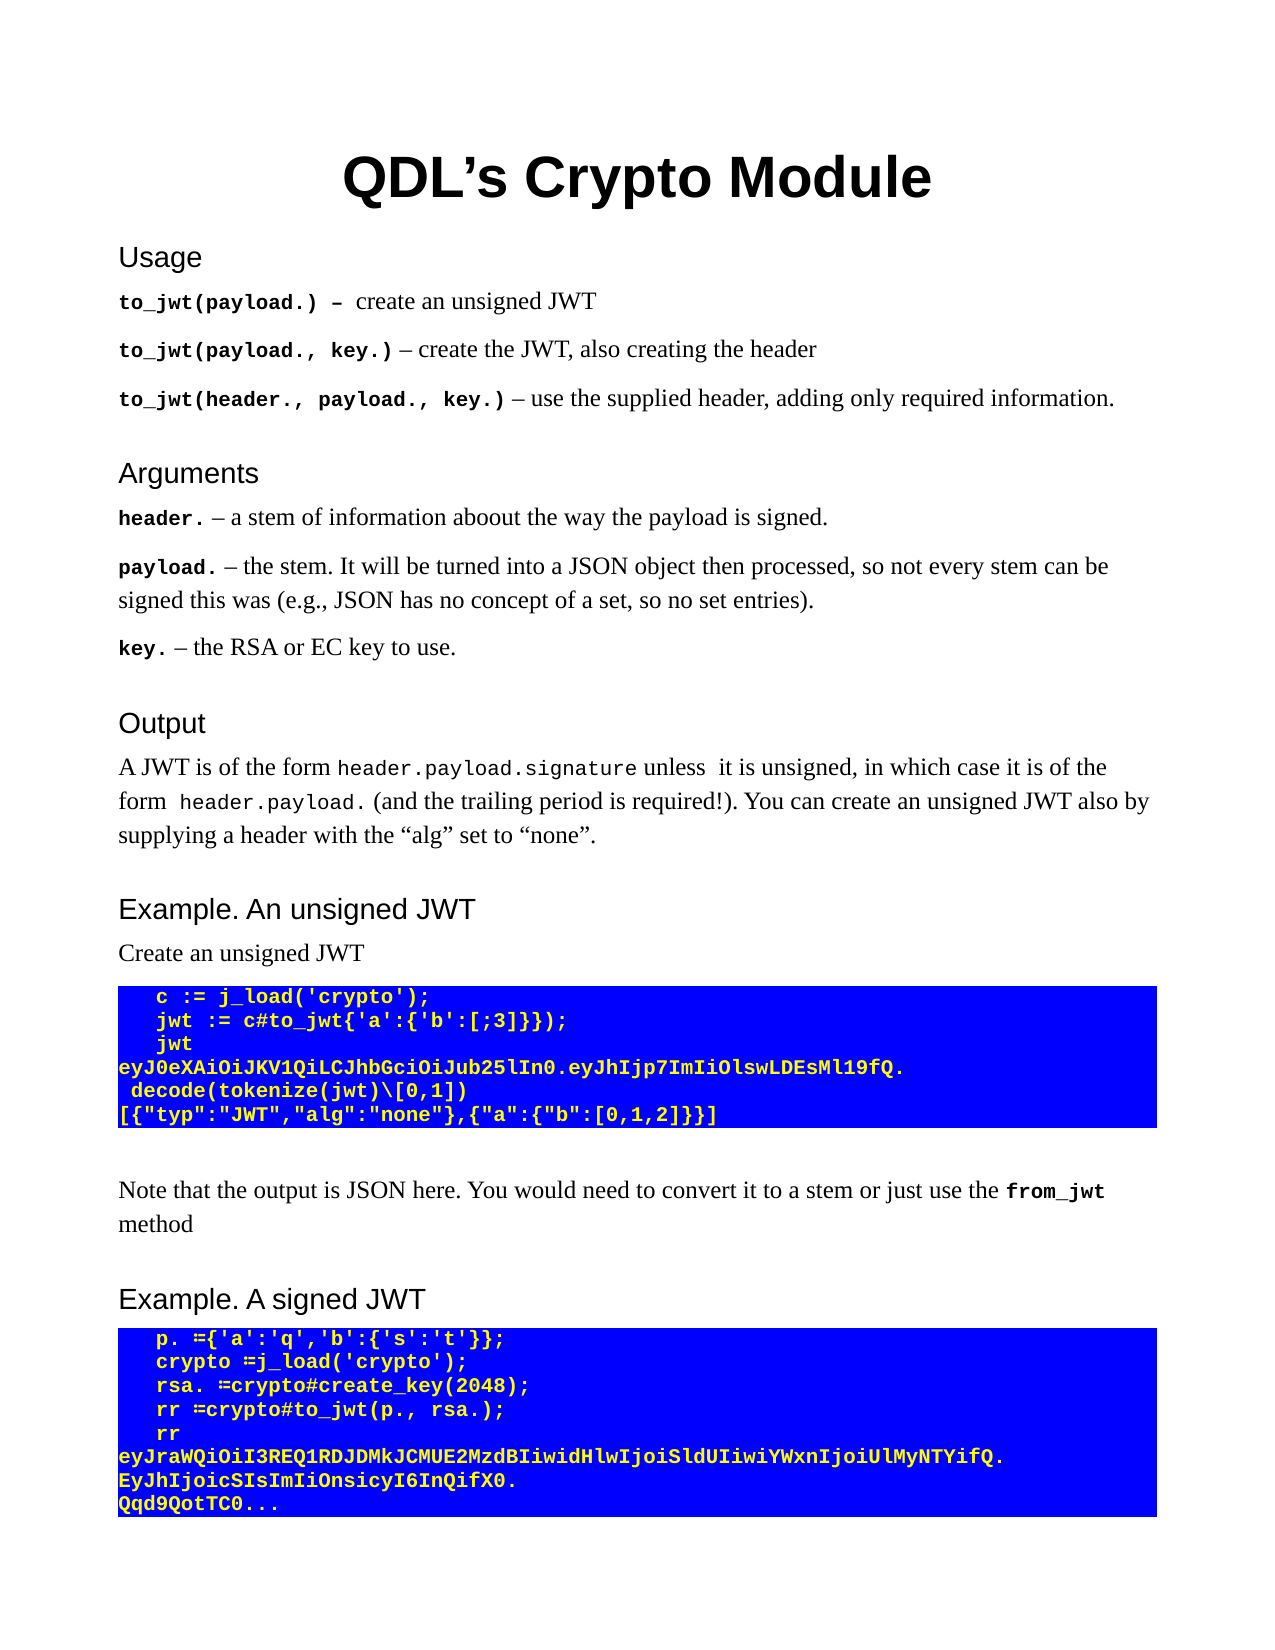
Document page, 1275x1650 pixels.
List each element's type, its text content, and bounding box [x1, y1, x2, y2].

text rsa. ≔crypto#create_key(2048); [118, 1375, 1157, 1399]
subtitle Example. A signed JWT [118, 1282, 1157, 1315]
subtitle Arguments [118, 456, 1157, 490]
text to_jwt(header., payload., key.) – use the supplied header, adding only required information. [118, 383, 1157, 412]
text rr [118, 1422, 1157, 1446]
text jwt eyJ0eXAiOiJKV1QiLCJhbGciOiJub25lIn0.eyJhIjp7ImIiOlswLDEsMl19fQ. decode(tokenize(jwt)\[0,1]) [{"typ":"JWT","alg":"none"},{"a":{"b":[0,1,2]}}] [118, 1033, 1157, 1128]
text Create an unsigned JWT [118, 938, 1157, 967]
text Qqd9QotTC0... [118, 1493, 1157, 1517]
text payload. – the stem. It will be turned into a JSON object then processed, so not every stem can be signed this was (e.g., JSON has no concept of a set, so no set entries). [118, 551, 1157, 613]
text c := j_load('crypto'); [118, 986, 1157, 1009]
text eyJraWQiOiI3REQ1RDJDMkJCMUE2MzdBIiwidHlwIjoiSldUIiwiYWxnIjoiUlMyNTYifQ. [118, 1446, 1157, 1470]
text to_jwt(payload., key.) – create the JWT, also creating the header [118, 334, 1157, 364]
subtitle Usage [118, 240, 1157, 273]
text A JWT is of the form header.payload.signature unless it is unsigned, in which case it is of the form header.payload. (and the trailing period is required!). You can create an unsigned JWT also by supplying a header with the “alg” set to “none”. [118, 752, 1157, 848]
text header. – a stem of information aboout the way the payload is signed. [118, 502, 1157, 532]
subtitle Output [118, 706, 1157, 739]
text EyJhIjoicSIsImIiOnsicyI6InQifX0. [118, 1470, 1157, 1493]
text to_jwt(payload.) – create an unsigned JWT [118, 286, 1157, 315]
text crypto ≔j_load('crypto'); [118, 1352, 1157, 1375]
text p. ≔{'a':'q','b':{'s':'t'}}; [118, 1328, 1157, 1352]
text Note that the output is JSON here. You would need to convert it to a stem or just use the from_jwt method [118, 1175, 1157, 1238]
text rr ≔crypto#to_jwt(p., rsa.); [118, 1399, 1157, 1422]
text jwt := c#to_jwt{'a':{'b':[;3]}}); [118, 1009, 1157, 1033]
subtitle Example. An unsigned JWT [118, 892, 1157, 926]
text key. – the RSA or EC key to use. [118, 632, 1157, 662]
